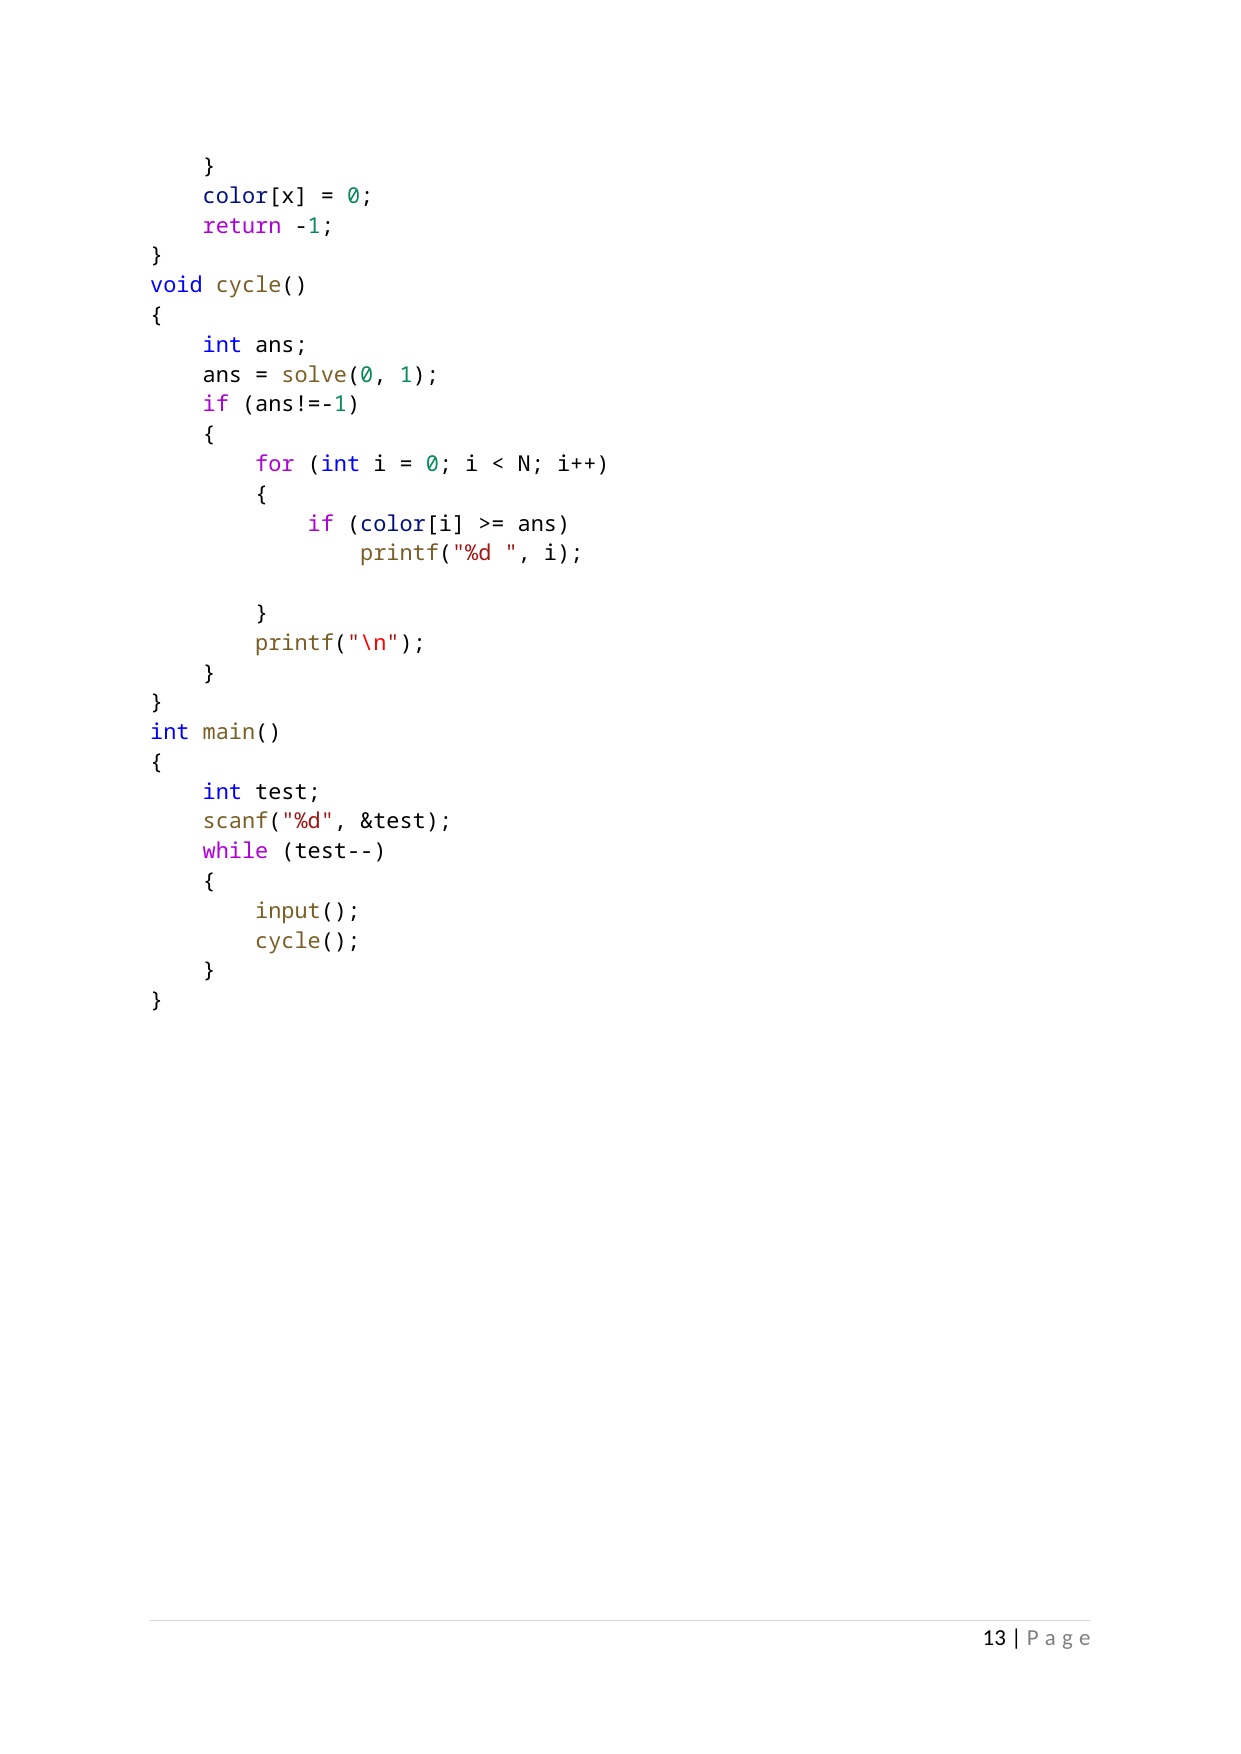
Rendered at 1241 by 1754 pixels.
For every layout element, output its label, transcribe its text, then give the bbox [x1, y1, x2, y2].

text } [150, 656, 1090, 686]
text printf("\n"); [150, 627, 1090, 656]
text } [150, 954, 1090, 984]
text { [150, 299, 1090, 329]
text while (test--) [150, 835, 1090, 865]
text return -1; [150, 209, 1090, 239]
text } [150, 239, 1090, 269]
text if (color[i] >= ans) [150, 507, 1090, 537]
text int test; [150, 776, 1090, 805]
text scanf("%d", &test); [150, 805, 1090, 835]
text { [150, 418, 1090, 448]
text color[x] = 0; [150, 180, 1090, 209]
text int ans; [150, 329, 1090, 358]
text } [150, 150, 1090, 180]
text { [150, 478, 1090, 507]
text printf("%d ", i); [150, 537, 1090, 567]
text void cycle() [150, 269, 1090, 299]
text if (ans!=-1) [150, 388, 1090, 418]
text input(); [150, 895, 1090, 924]
text } [150, 597, 1090, 627]
text { [150, 746, 1090, 776]
text cycle(); [150, 924, 1090, 954]
text } [150, 984, 1090, 1014]
text int main() [150, 716, 1090, 746]
text } [150, 686, 1090, 716]
text ans = solve(0, 1); [150, 358, 1090, 388]
text for (int i = 0; i < N; i++) [150, 448, 1090, 478]
text { [150, 865, 1090, 895]
